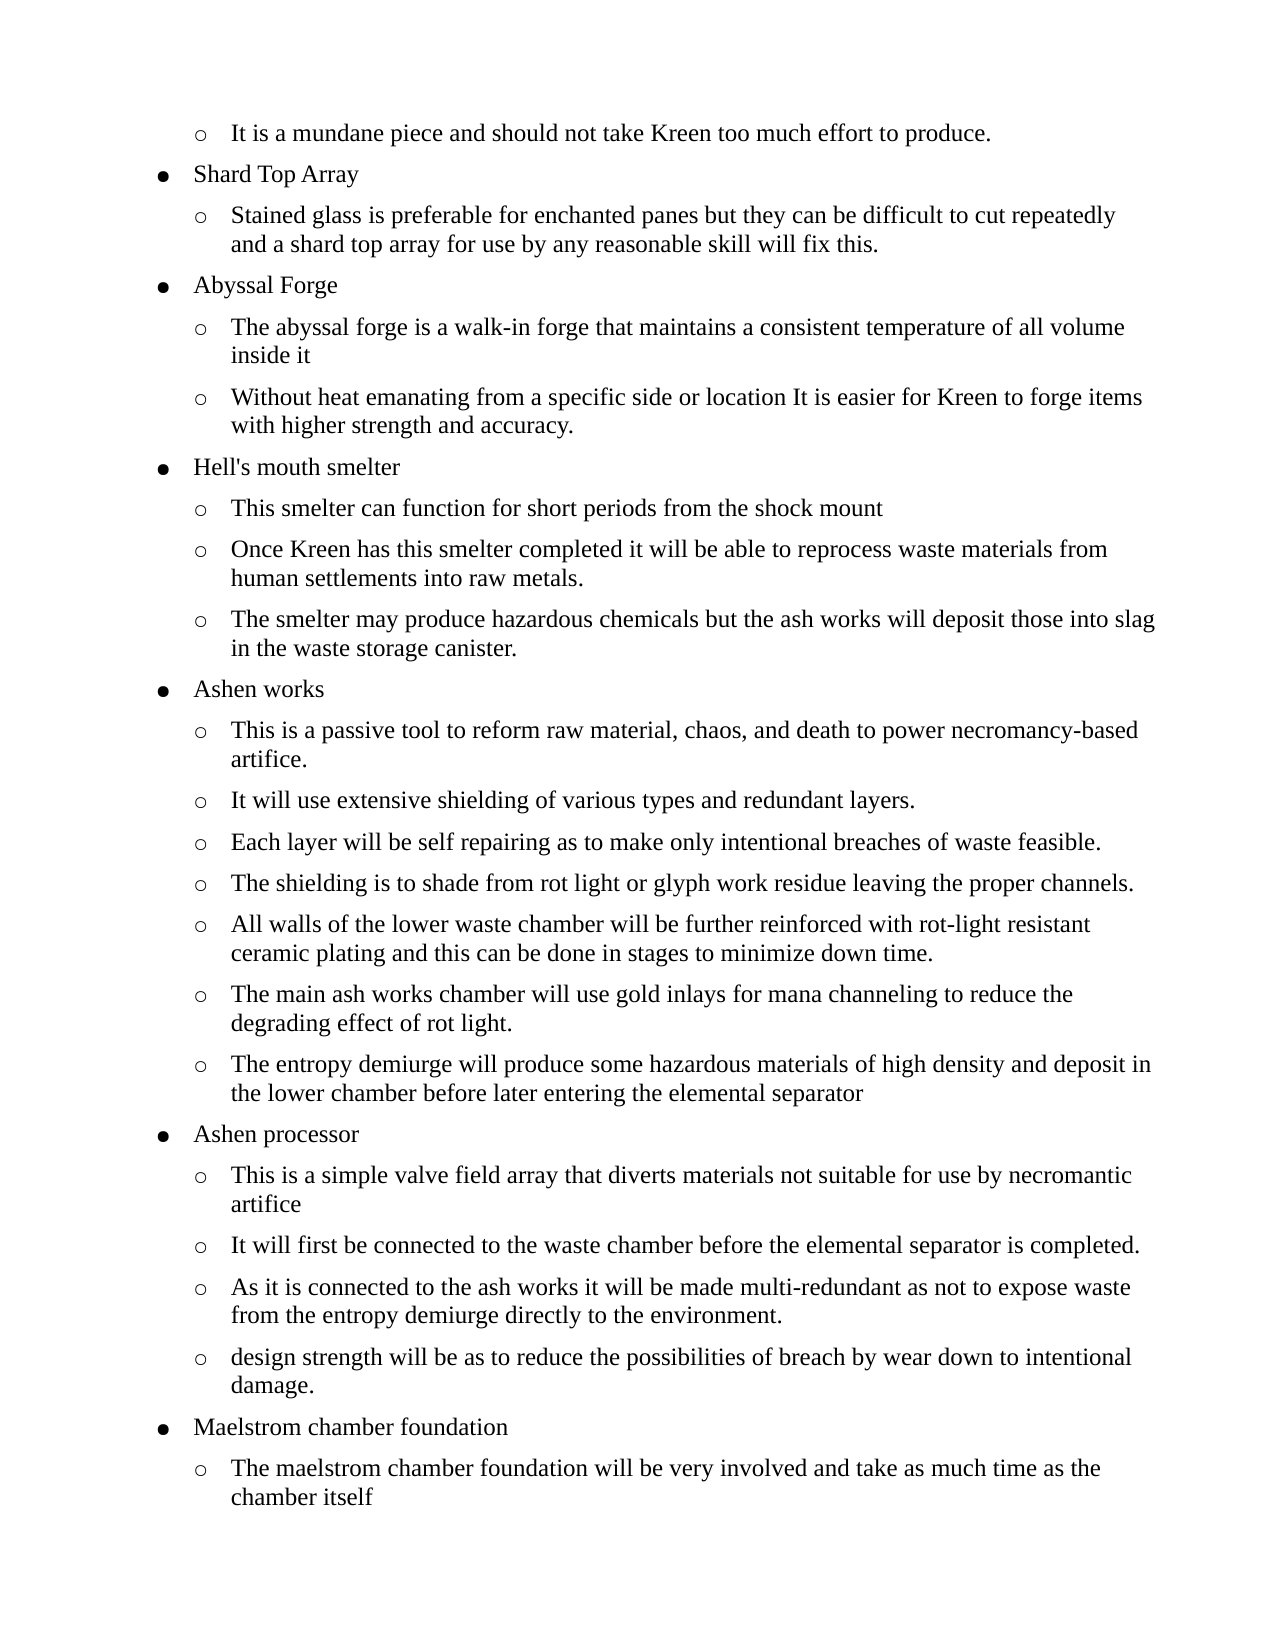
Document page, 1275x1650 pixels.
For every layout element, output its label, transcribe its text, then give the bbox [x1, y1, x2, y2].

list Hell's mouth smelter [156, 452, 1157, 481]
list The main ash works chamber will use gold inlays for mana channeling to reduce the degrading effect of rot light. [193, 979, 1157, 1037]
list Ashen processor [156, 1119, 1157, 1148]
list The entropy demiurge will produce some hazardous materials of high density and deposit in the lower chamber before later entering the elemental separator [193, 1049, 1157, 1107]
list Each layer will be self repairing as to make only intentional breaches of waste feasible. [193, 827, 1157, 856]
list Once Kreen has this smelter completed it will be able to reprocess waste materials from human settlements into raw metals. [193, 534, 1157, 592]
list Maelstrom chamber foundation [156, 1412, 1157, 1441]
list This smelter can function for short periods from the shock mount [193, 493, 1157, 522]
list Abyssal Forge [156, 271, 1157, 299]
list design strength will be as to reduce the possibilities of breach by wear down to intentional damage. [193, 1342, 1157, 1399]
list This is a passive tool to reform raw material, chaos, and death to power necromancy-based artifice. [193, 716, 1157, 773]
list The smelter may produce hazardous chemicals but the ash works will deposit those into slag in the waste storage canister. [193, 604, 1157, 662]
list The abyssal forge is a walk-in forge that maintains a consistent temperature of all volume inside it [193, 312, 1157, 369]
list This is a simple valve field array that diverts materials not suitable for use by necromantic artifice [193, 1161, 1157, 1218]
list Stained glass is preferable for enchanted panes but they can be difficult to cut repeatedly and a shard top array for use by any reasonable skill will fix this. [193, 201, 1157, 258]
list It will first be connected to the waste chamber before the elemental separator is completed. [193, 1231, 1157, 1259]
list The shielding is to shade from rot light or glyph work residue leaving the proper channels. [193, 868, 1157, 897]
list As it is connected to the ash works it will be made multi-redundant as not to expose waste from the entropy demiurge directly to the environment. [193, 1272, 1157, 1329]
list The maelstrom chamber foundation will be very involved and take as much time as the chamber itself [193, 1453, 1157, 1511]
list It is a mundane piece and should not take Kreen too much effort to produce. [193, 118, 1157, 147]
list Without heat emanating from a specific side or location It is easier for Kreen to forge items with higher strength and accuracy. [193, 382, 1157, 439]
list All walls of the lower waste chamber will be further reinforced with rot-light resistant ceramic plating and this can be done in stages to minimize down time. [193, 909, 1157, 967]
list It will use extensive shielding of various types and redundant layers. [193, 786, 1157, 814]
list Shard Top Array [156, 159, 1157, 188]
list Ashen works [156, 674, 1157, 703]
